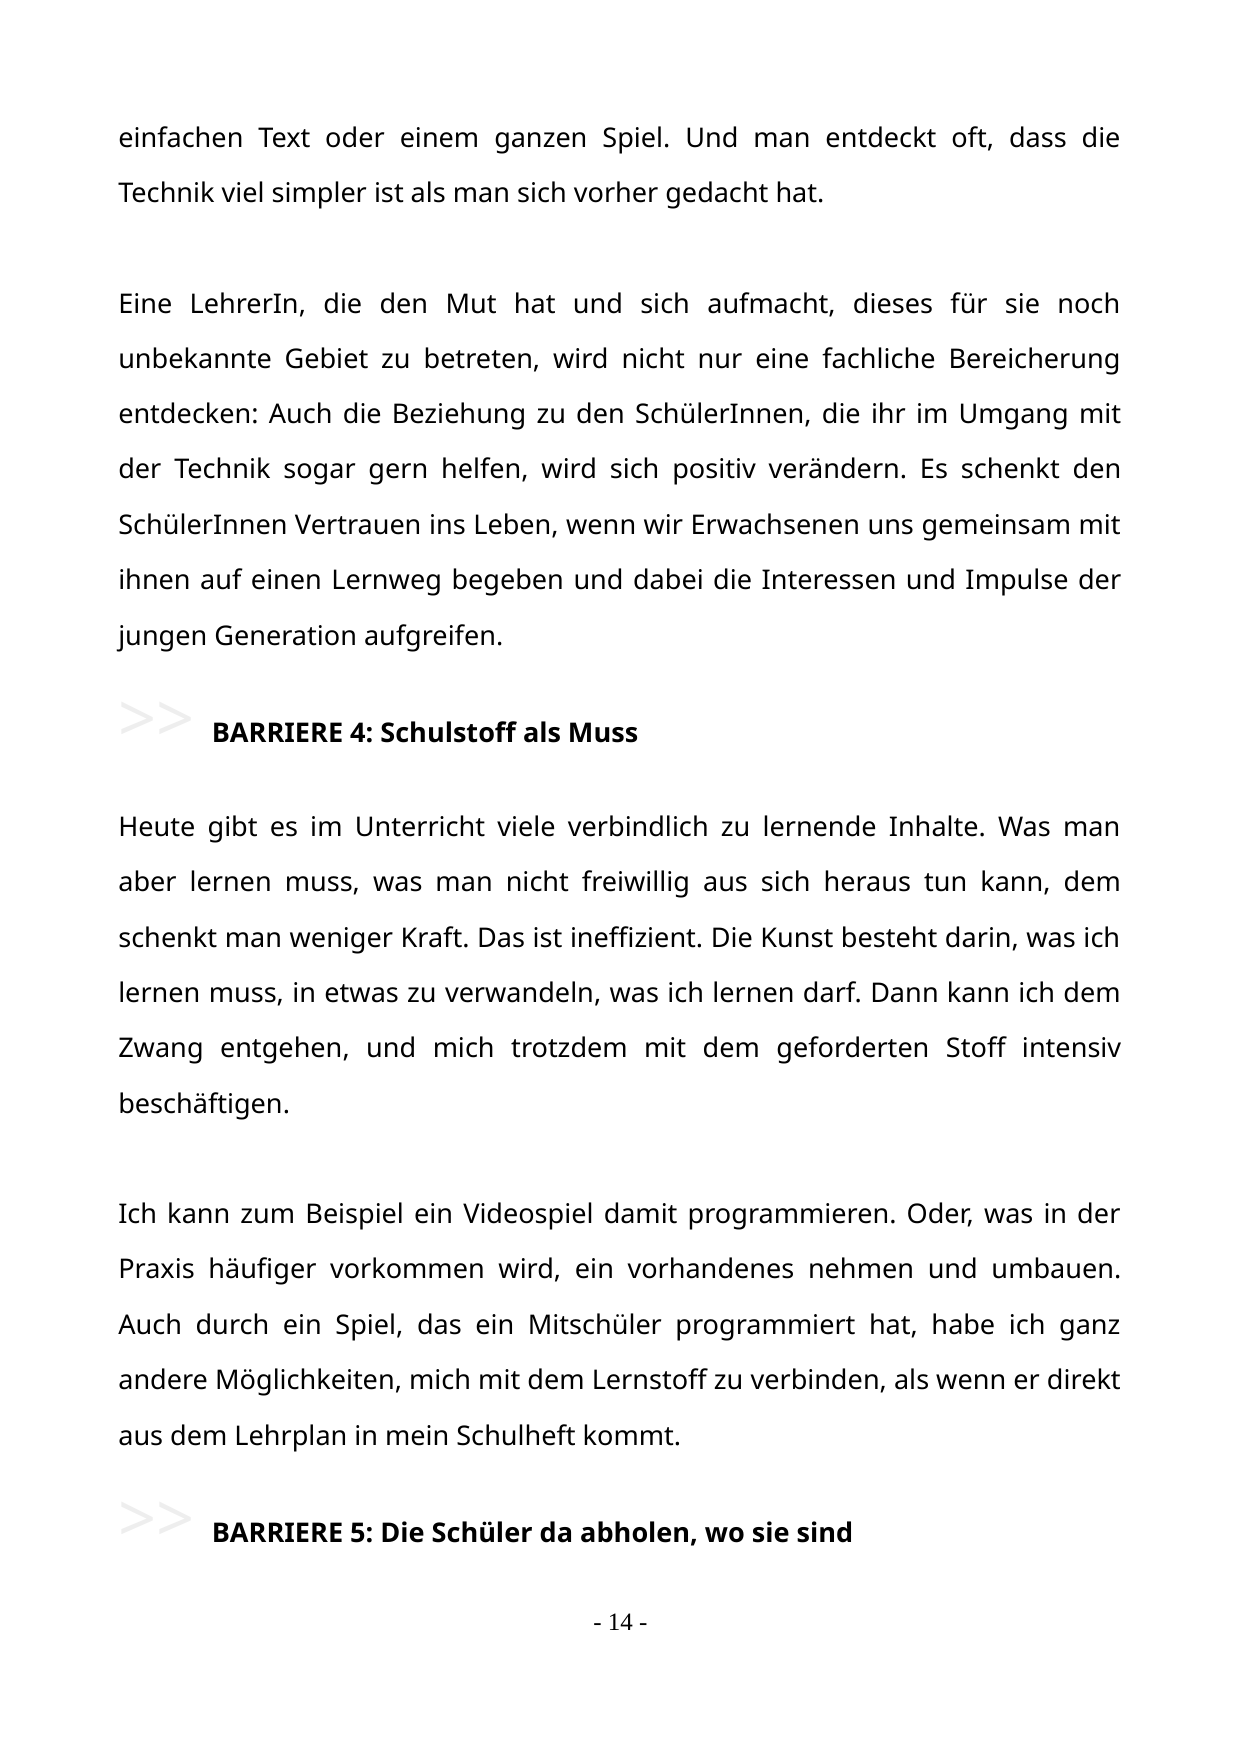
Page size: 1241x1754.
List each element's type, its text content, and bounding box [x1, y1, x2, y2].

text Eine LehrerIn, die den Mut hat und sich aufmacht, dieses für sie noch unbekannte Gebiet zu betreten, wird nicht nur eine fachliche Bereicherung entdecken: Auch die Beziehung zu den SchülerInnen, die ihr im Umgang mit der Technik sogar gern helfen, wird sich positiv verändern. Es schenkt den SchülerInnen Vertrauen ins Leben, wenn wir Erwachsenen uns gemeinsam mit ihnen auf einen Lernweg begeben und dabei die Interessen und Impulse der jungen Generation aufgreifen. [118, 284, 1122, 653]
text Heute gibt es im Unterricht viele verbindlich zu lernende Inhalte. Was man aber lernen muss, was man nicht freiwillig aus sich heraus tun kann, dem schenkt man weniger Kraft. Das ist ineffizient. Die Kunst besteht darin, was ich lernen muss, in etwas zu verwandeln, was ich lernen darf. Dann kann ich dem Zwang entgehen, und mich trotzdem mit dem geforderten Stoff intensiv beschäftigen. [118, 807, 1122, 1121]
text >> BARRIERE 4: Schulstoff als Muss [118, 671, 1122, 762]
text Ich kann zum Beispiel ein Videospiel damit programmieren. Oder, was in der Praxis häufiger vorkommen wird, ein vorhandenes nehmen und umbauen. Auch durch ein Spiel, das ein Mitschüler programmiert hat, habe ich ganz andere Möglichkeiten, mich mit dem Lernstoff zu verbinden, als wenn er direkt aus dem Lehrplan in mein Schulheft kommt. [118, 1195, 1122, 1453]
text >> BARRIERE 5: Die Schüler da abholen, wo sie sind [118, 1471, 1122, 1562]
text einfachen Text oder einem ganzen Spiel. Und man entdeckt oft, dass die Technik viel simpler ist als man sich vorher gedacht hat. [118, 118, 1122, 210]
